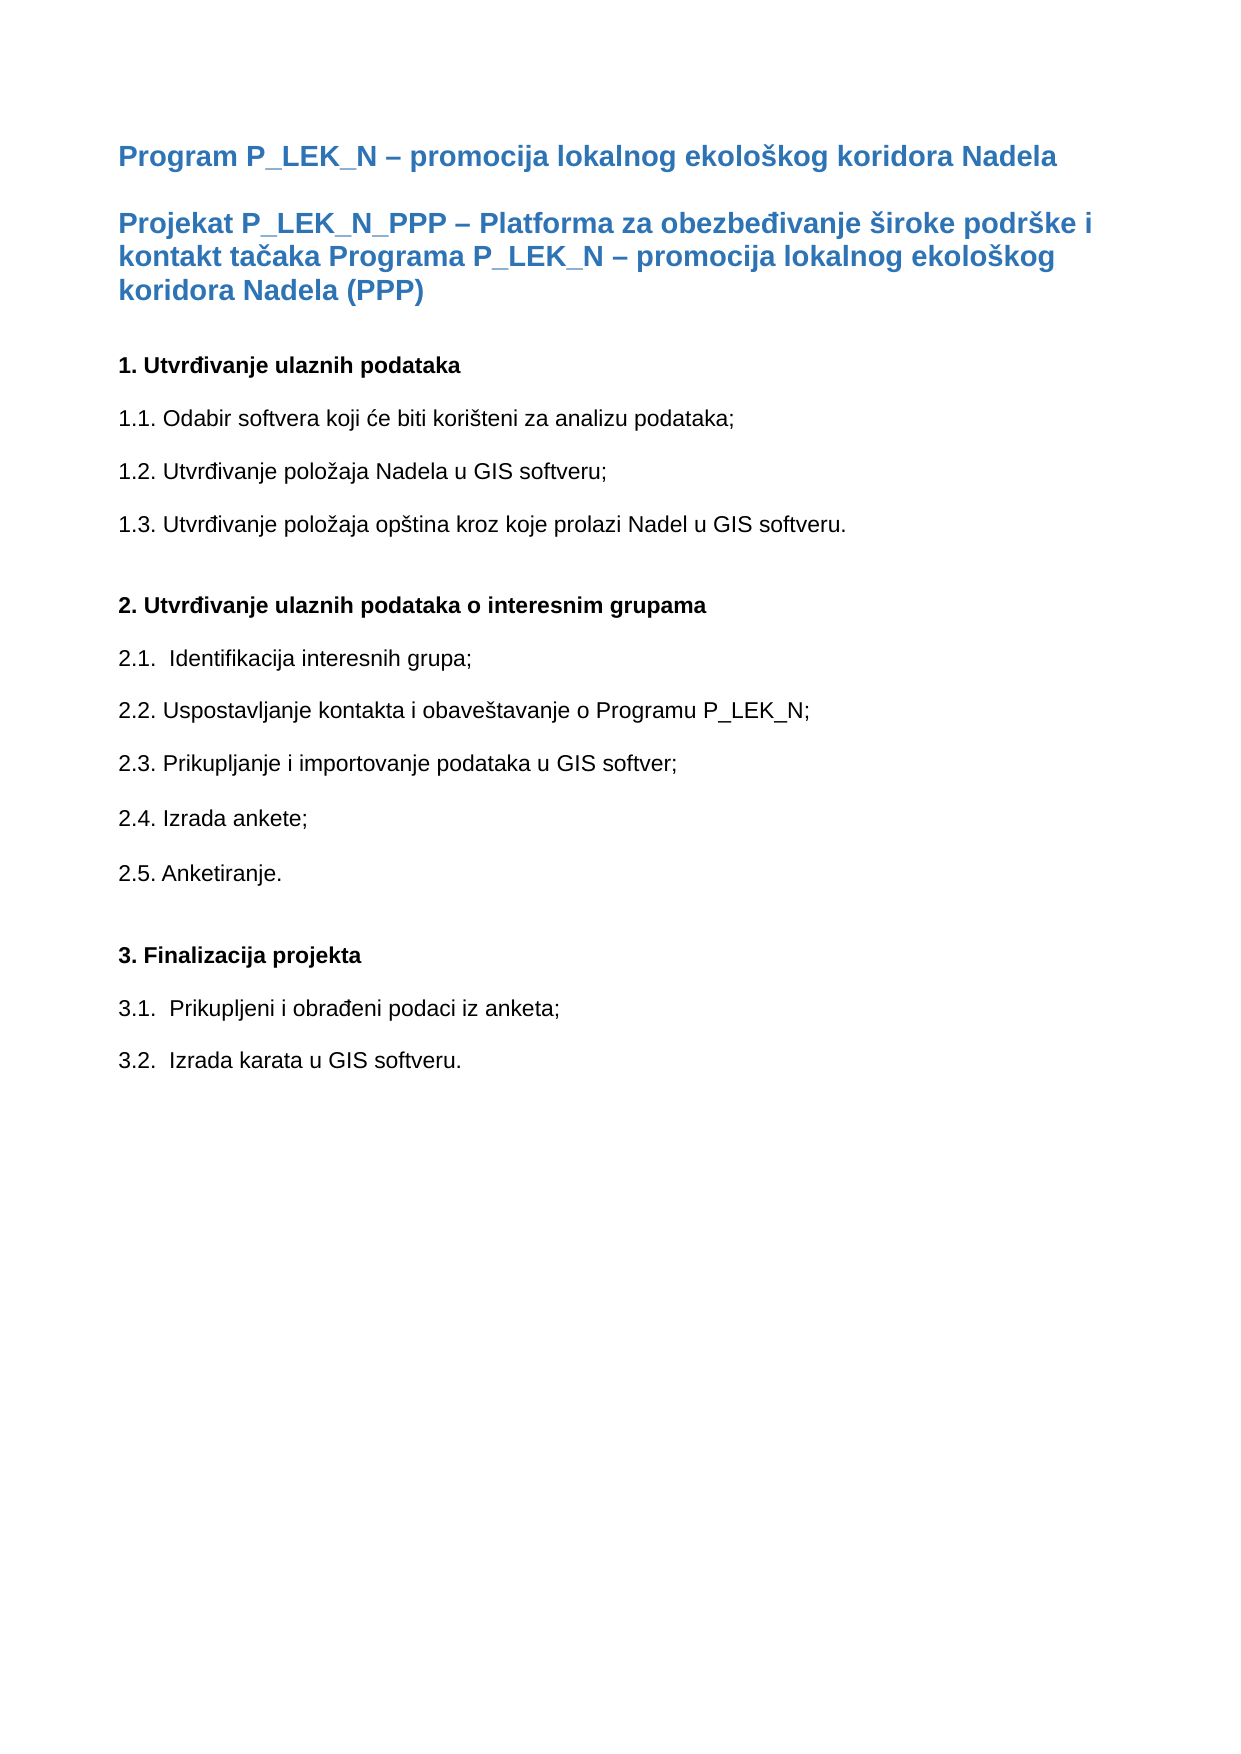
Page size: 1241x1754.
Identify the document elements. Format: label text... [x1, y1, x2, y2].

text 1.2. Utvrđivanje položaja Nadela u GIS softveru; [118, 458, 1122, 484]
subtitle Program P_LEK_N – promocija lokalnog ekološkog koridora Nadela [118, 139, 1122, 172]
text 3.2. Izrada karata u GIS softveru. [118, 1047, 1122, 1074]
text 1. Utvrđivanje ulaznih podataka [118, 352, 1122, 379]
text 1.3. Utvrđivanje položaja opština kroz koje prolazi Nadel u GIS softveru. [118, 511, 1122, 537]
text 2.4. Izrada ankete; [118, 805, 1122, 832]
text 2.5. Anketiranje. [118, 860, 1122, 887]
text 1.1. Odabir softvera koji će biti korišteni za analizu podataka; [118, 405, 1122, 432]
text 3.1. Prikupljeni i obrađeni podaci iz anketa; [118, 994, 1122, 1021]
text 2.3. Prikupljanje i importovanje podataka u GIS softver; [118, 750, 1122, 777]
text 2. Utvrđivanje ulaznih podataka o interesnim grupama [118, 592, 1122, 618]
text 2.1. Identifikacija interesnih grupa; [118, 645, 1122, 671]
text 2.2. Uspostavljanje kontakta i obaveštavanje o Programu P_LEK_N; [118, 697, 1122, 724]
text 3. Finalizacija projekta [118, 942, 1122, 968]
subtitle Projekat P_LEK_N_PPP – Platforma za obezbeđivanje široke podrške i kontakt tačaka Programa P_LEK_N – promocija lokalnog ekološkog koridora Nadela (PPP) [118, 206, 1122, 306]
